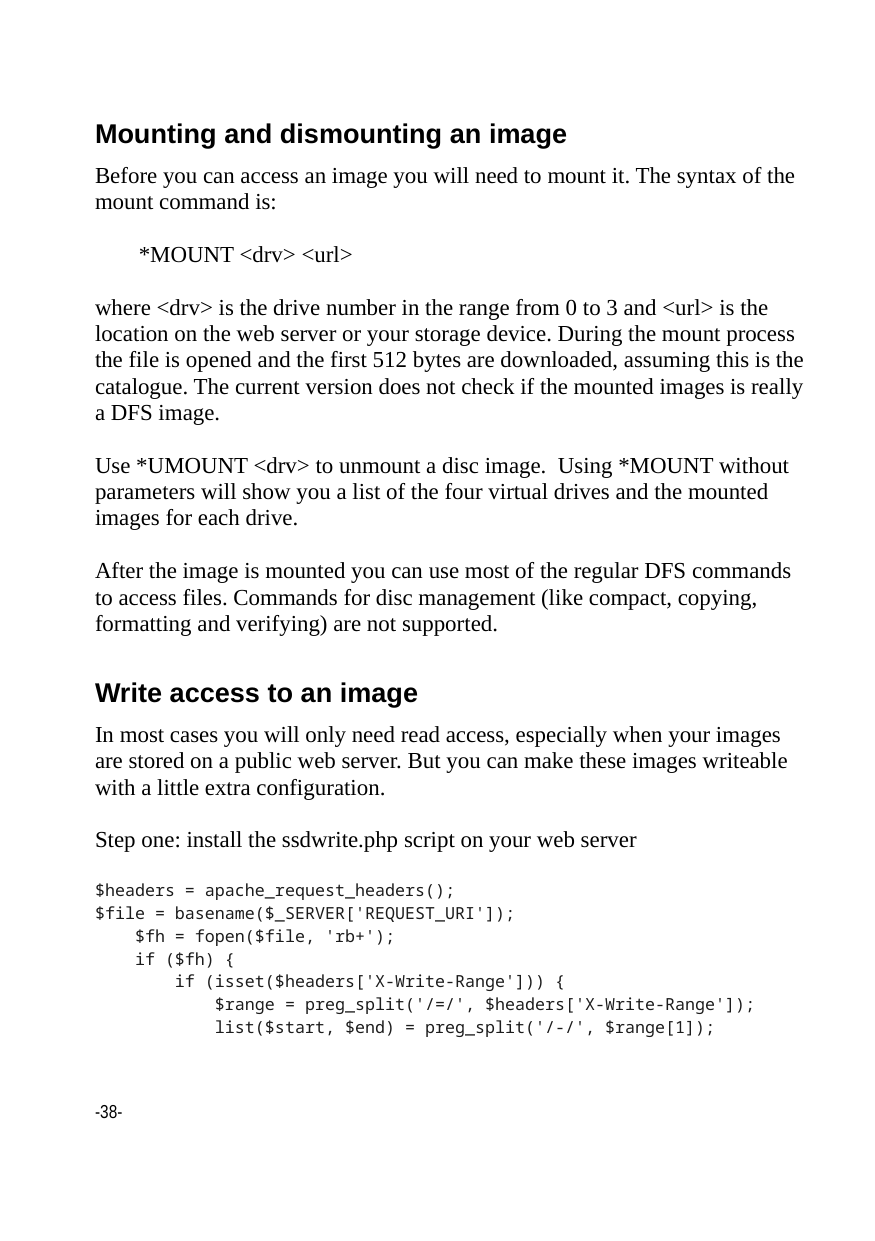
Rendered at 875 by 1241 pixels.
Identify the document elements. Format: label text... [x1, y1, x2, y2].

subtitle Write access to an image [95, 677, 815, 708]
text if (isset($headers['X-Write-Range'])) { [95, 970, 815, 993]
text In most cases you will only need read access, especially when your images are stored on a public web server. But you can make these images writeable with a little extra configuration. [95, 721, 815, 800]
text Before you can access an image you will need to mount it. The syntax of the mount command is: [95, 162, 815, 214]
subtitle Mounting and dismounting an image [95, 118, 815, 149]
text if ($fh) { [95, 947, 815, 970]
text list($start, $end) = preg_split('/-/', $range[1]); [95, 1015, 815, 1038]
text where <drv> is the drive number in the range from 0 to 3 and <url> is the location on the web server or your storage device. During the mount process the file is opened and the first 512 bytes are downloaded, assuming this is the catalogue. The current version does not check if the mounted images is really a DFS image. [95, 294, 815, 425]
text $file = basename($_SERVER['REQUEST_URI']); [95, 902, 815, 924]
text $range = preg_split('/=/', $headers['X-Write-Range']); [95, 993, 815, 1015]
text Use *UMOUNT <drv> to unmount a disc image. Using *MOUNT without parameters will show you a list of the four virtual drives and the mounted images for each drive. [95, 452, 815, 531]
text $fh = fopen($file, 'rb+'); [95, 924, 815, 947]
text After the image is mounted you can use most of the regular DFS commands to access files. Commands for disc management (like compact, copying, formatting and verifying) are not supported. [95, 557, 815, 636]
text *MOUNT <drv> <url> [95, 241, 815, 267]
text $headers = apache_request_headers(); [95, 879, 815, 902]
text Step one: install the ssdwrite.php script on your web server [95, 826, 815, 853]
